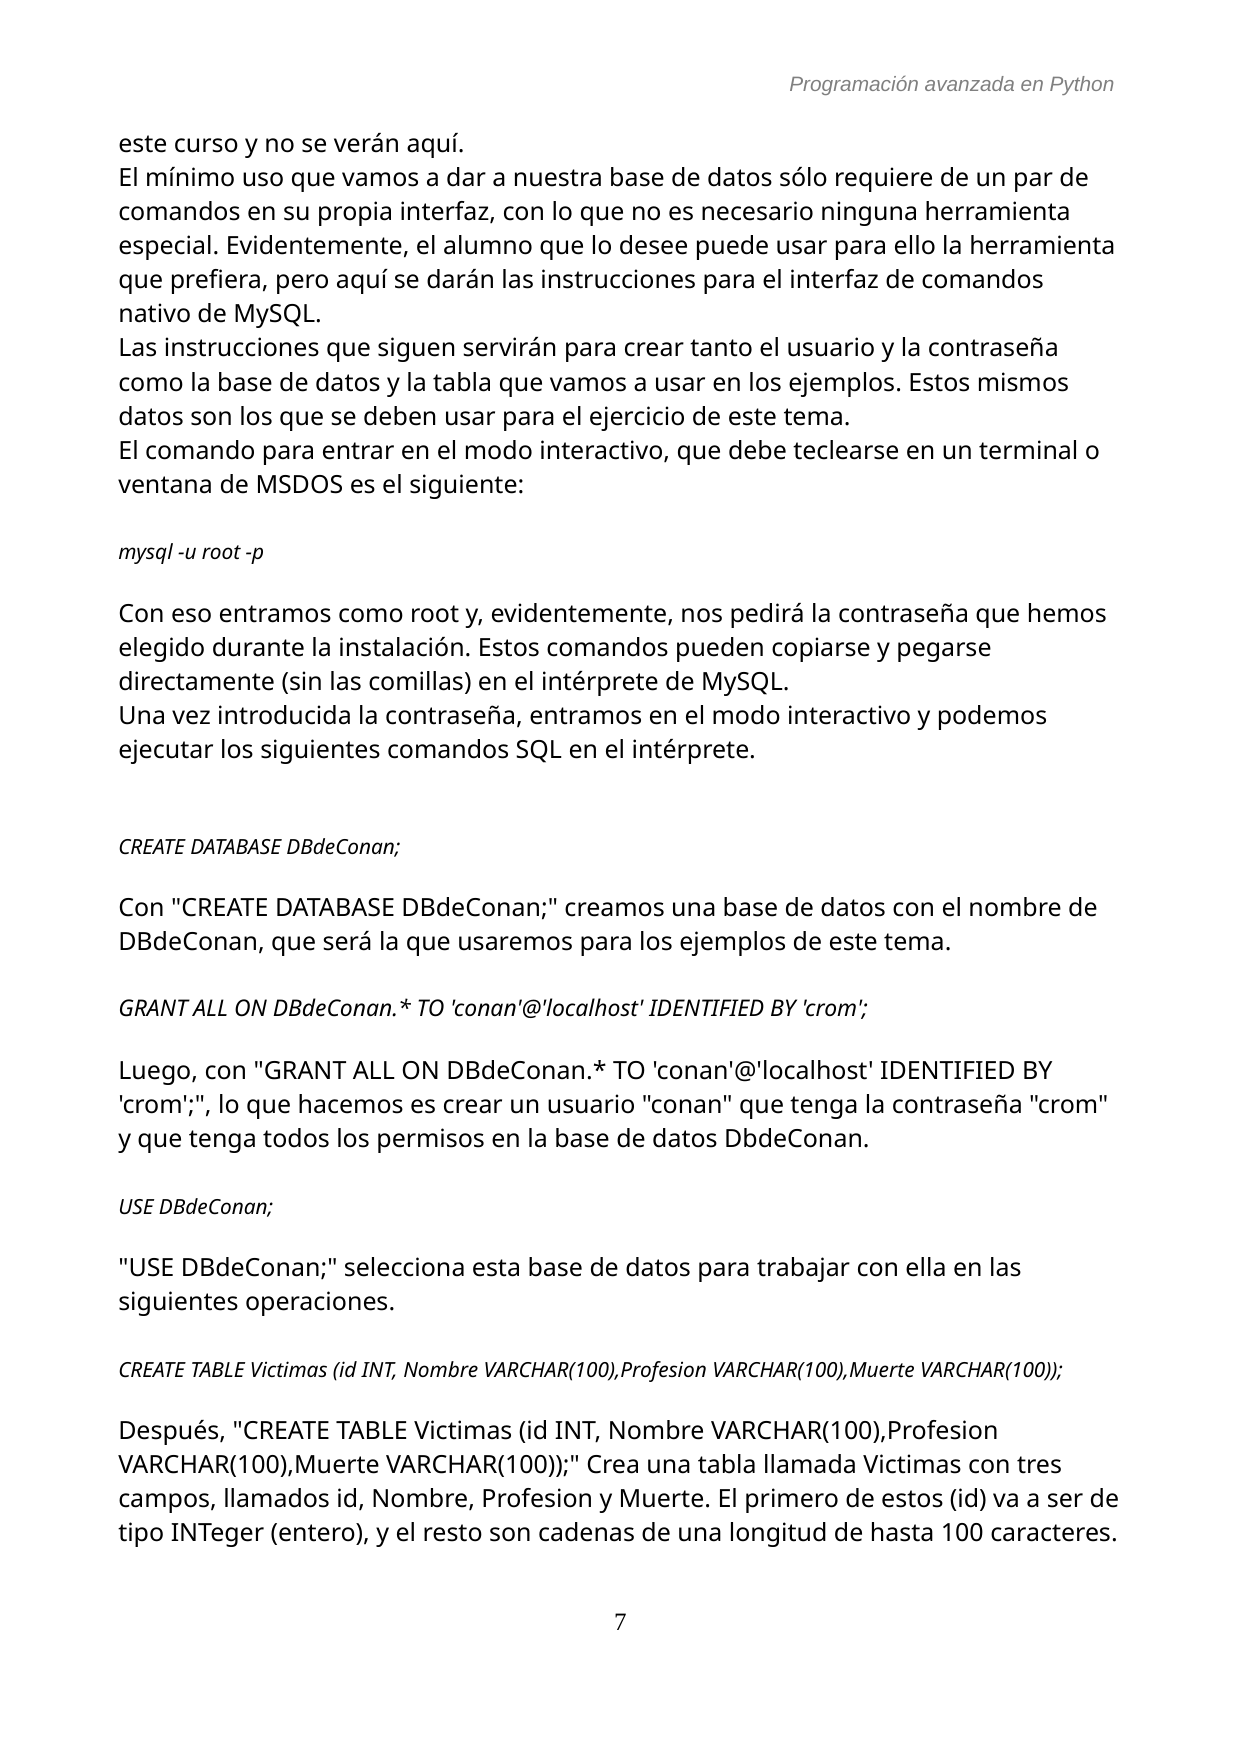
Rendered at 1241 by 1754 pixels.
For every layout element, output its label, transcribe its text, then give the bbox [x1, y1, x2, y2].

text Después, "CREATE TABLE Victimas (id INT, Nombre VARCHAR(100),Profesion VARCHAR(100),Muerte VARCHAR(100));" Crea una tabla llamada Victimas con tres campos, llamados id, Nombre, Profesion y Muerte. El primero de estos (id) va a ser de tipo INTeger (entero), y el resto son cadenas de una longitud de hasta 100 caracteres. [118, 1413, 1122, 1549]
text El mínimo uso que vamos a dar a nuestra base de datos sólo requiere de un par de comandos en su propia interfaz, con lo que no es necesario ninguna herramienta especial. Evidentemente, el alumno que lo desee puede usar para ello la herramienta que prefiera, pero aquí se darán las instrucciones para el interfaz de comandos nativo de MySQL. [118, 160, 1122, 330]
text El comando para entrar en el modo interactivo, que debe teclearse en un terminal o ventana de MSDOS es el siguiente: [118, 432, 1122, 500]
text Con eso entramos como root y, evidentemente, nos pedirá la contraseña que hemos elegido durante la instalación. Estos comandos pueden copiarse y pegarse directamente (sin las comillas) en el intérprete de MySQL. [118, 595, 1122, 697]
text CREATE TABLE Victimas (id INT, Nombre VARCHAR(100),Profesion VARCHAR(100),Muerte VARCHAR(100)); [118, 1352, 1122, 1383]
text Con "CREATE DATABASE DBdeConan;" creamos una base de datos con el nombre de DBdeConan, que será la que usaremos para los ejemplos de este tema. [118, 890, 1122, 958]
text CREATE DATABASE DBdeConan; [118, 829, 1122, 860]
text Las instrucciones que siguen servirán para crear tanto el usuario y la contraseña como la base de datos y la tabla que vamos a usar en los ejemplos. Estos mismos datos son los que se deben usar para el ejercicio de este tema. [118, 330, 1122, 432]
text mysql -u root -p [118, 534, 1122, 566]
text este curso y no se verán aquí. [118, 126, 1122, 160]
text Una vez introducida la contraseña, entramos en el modo interactivo y podemos ejecutar los siguientes comandos SQL en el intérprete. [118, 697, 1122, 766]
text Luego, con "GRANT ALL ON DBdeConan.* TO 'conan'@'localhost' IDENTIFIED BY 'crom';", lo que hacemos es crear un usuario "conan" que tenga la contraseña "crom" y que tenga todos los permisos en la base de datos DbdeConan. [118, 1053, 1122, 1155]
text "USE DBdeConan;" selecciona esta base de datos para trabajar con ella en las siguientes operaciones. [118, 1250, 1122, 1318]
text USE DBdeConan; [118, 1189, 1122, 1220]
text GRANT ALL ON DBdeConan.* TO 'conan'@'localhost' IDENTIFIED BY 'crom'; [118, 992, 1122, 1023]
